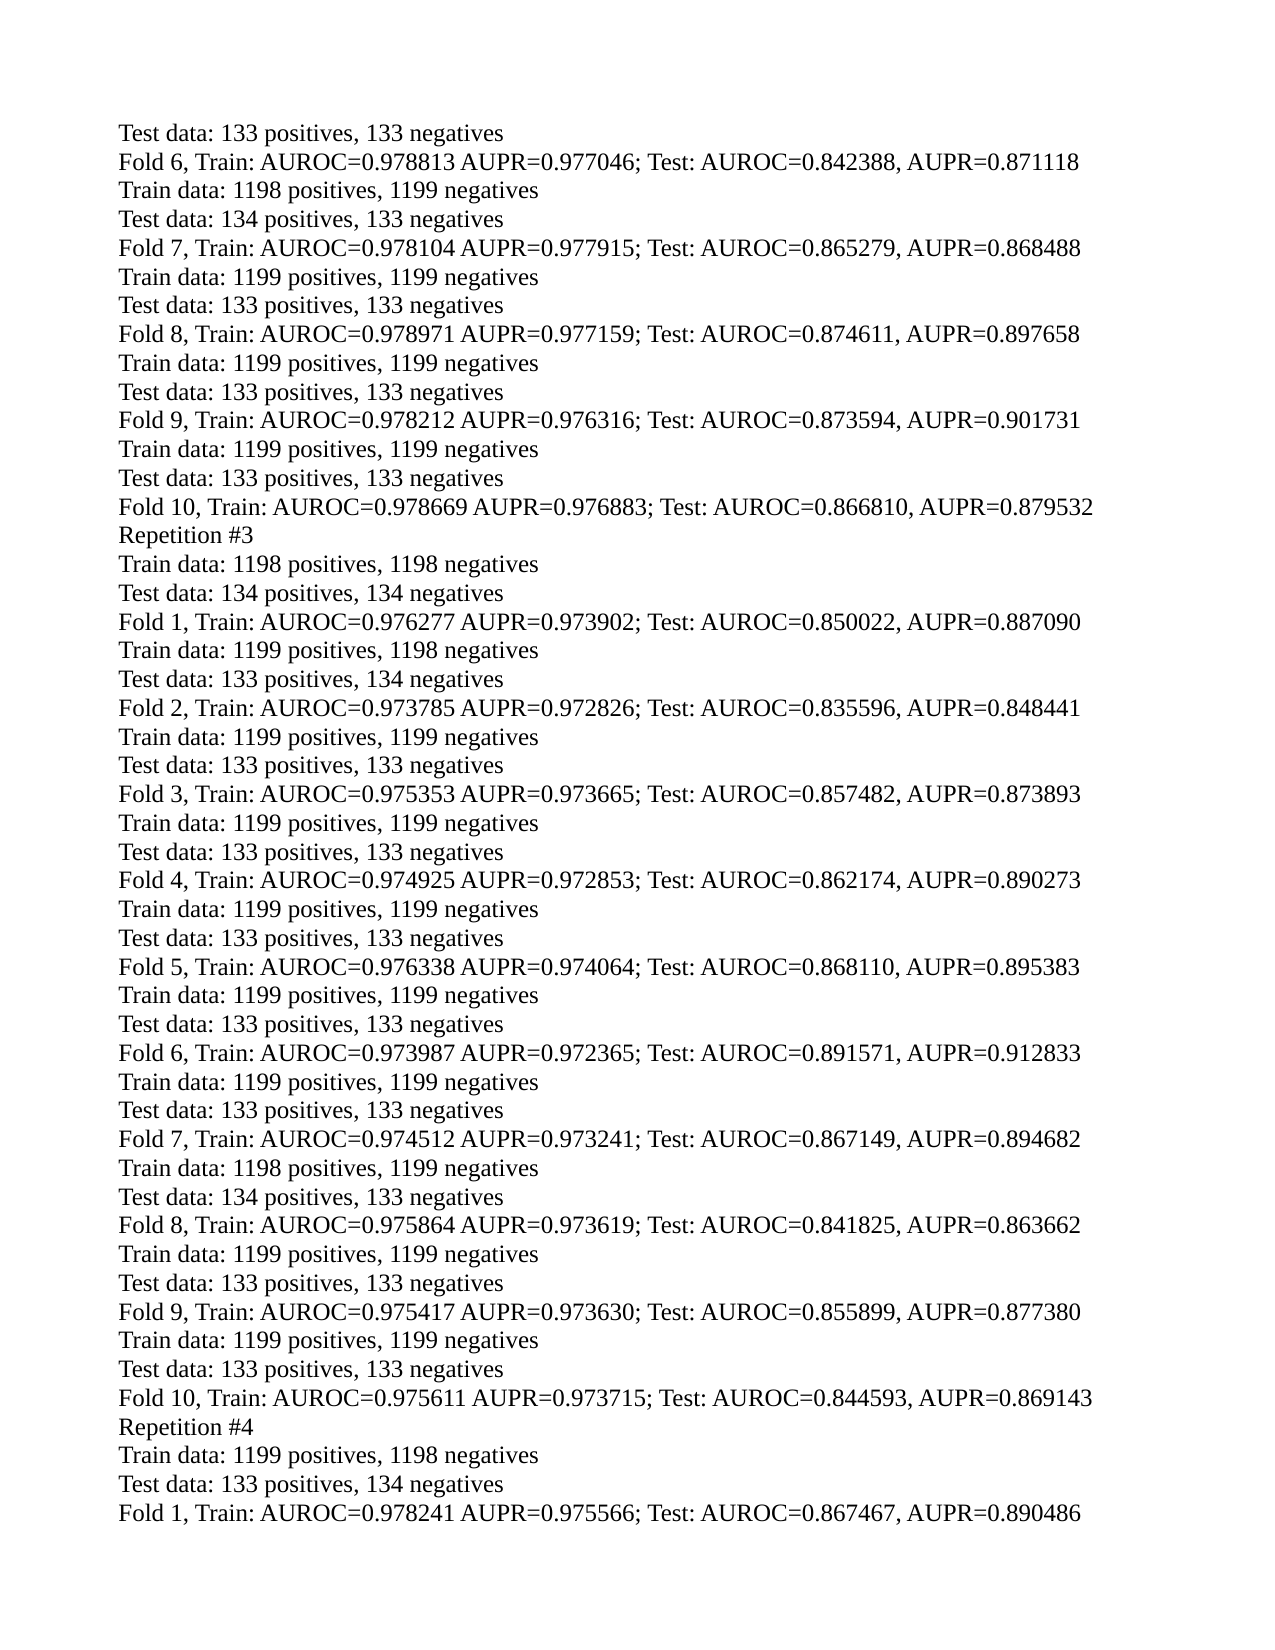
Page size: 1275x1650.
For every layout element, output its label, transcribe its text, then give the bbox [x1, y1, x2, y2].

text Train data: 1199 positives, 1199 negatives [118, 1067, 1157, 1096]
text Fold 3, Train: AUROC=0.975353 AUPR=0.973665; Test: AUROC=0.857482, AUPR=0.873893 [118, 779, 1157, 808]
text Train data: 1199 positives, 1199 negatives [118, 981, 1157, 1009]
text Train data: 1198 positives, 1199 negatives [118, 1153, 1157, 1182]
text Train data: 1199 positives, 1199 negatives [118, 722, 1157, 751]
text Fold 5, Train: AUROC=0.976338 AUPR=0.974064; Test: AUROC=0.868110, AUPR=0.895383 [118, 952, 1157, 981]
text Repetition #4 [118, 1412, 1157, 1441]
text Fold 9, Train: AUROC=0.978212 AUPR=0.976316; Test: AUROC=0.873594, AUPR=0.901731 [118, 406, 1157, 434]
text Fold 6, Train: AUROC=0.973987 AUPR=0.972365; Test: AUROC=0.891571, AUPR=0.912833 [118, 1038, 1157, 1067]
text Test data: 133 positives, 134 negatives [118, 1469, 1157, 1498]
text Fold 6, Train: AUROC=0.978813 AUPR=0.977046; Test: AUROC=0.842388, AUPR=0.871118 [118, 147, 1157, 176]
text Test data: 134 positives, 134 negatives [118, 578, 1157, 607]
text Test data: 133 positives, 133 negatives [118, 377, 1157, 406]
text Fold 8, Train: AUROC=0.975864 AUPR=0.973619; Test: AUROC=0.841825, AUPR=0.863662 [118, 1211, 1157, 1239]
text Test data: 133 positives, 133 negatives [118, 1268, 1157, 1297]
text Fold 7, Train: AUROC=0.974512 AUPR=0.973241; Test: AUROC=0.867149, AUPR=0.894682 [118, 1124, 1157, 1153]
text Fold 4, Train: AUROC=0.974925 AUPR=0.972853; Test: AUROC=0.862174, AUPR=0.890273 [118, 866, 1157, 894]
text Train data: 1199 positives, 1199 negatives [118, 1326, 1157, 1354]
text Test data: 134 positives, 133 negatives [118, 1182, 1157, 1211]
text Train data: 1199 positives, 1198 negatives [118, 1441, 1157, 1469]
text Test data: 133 positives, 133 negatives [118, 291, 1157, 319]
text Test data: 133 positives, 133 negatives [118, 923, 1157, 952]
text Test data: 133 positives, 133 negatives [118, 1354, 1157, 1383]
text Train data: 1199 positives, 1199 negatives [118, 434, 1157, 463]
text Test data: 133 positives, 134 negatives [118, 664, 1157, 693]
text Test data: 133 positives, 133 negatives [118, 118, 1157, 147]
text Repetition #3 [118, 521, 1157, 549]
text Fold 10, Train: AUROC=0.978669 AUPR=0.976883; Test: AUROC=0.866810, AUPR=0.879532 [118, 492, 1157, 521]
text Fold 9, Train: AUROC=0.975417 AUPR=0.973630; Test: AUROC=0.855899, AUPR=0.877380 [118, 1297, 1157, 1326]
text Train data: 1199 positives, 1199 negatives [118, 1239, 1157, 1268]
text Test data: 133 positives, 133 negatives [118, 463, 1157, 492]
text Fold 7, Train: AUROC=0.978104 AUPR=0.977915; Test: AUROC=0.865279, AUPR=0.868488 [118, 233, 1157, 262]
text Fold 1, Train: AUROC=0.976277 AUPR=0.973902; Test: AUROC=0.850022, AUPR=0.887090 [118, 607, 1157, 636]
text Train data: 1198 positives, 1198 negatives [118, 549, 1157, 578]
text Train data: 1199 positives, 1199 negatives [118, 262, 1157, 291]
text Fold 2, Train: AUROC=0.973785 AUPR=0.972826; Test: AUROC=0.835596, AUPR=0.848441 [118, 693, 1157, 722]
text Test data: 133 positives, 133 negatives [118, 1096, 1157, 1124]
text Train data: 1199 positives, 1199 negatives [118, 808, 1157, 837]
text Test data: 133 positives, 133 negatives [118, 751, 1157, 779]
text Train data: 1198 positives, 1199 negatives [118, 176, 1157, 204]
text Test data: 133 positives, 133 negatives [118, 1009, 1157, 1038]
text Test data: 134 positives, 133 negatives [118, 204, 1157, 233]
text Fold 8, Train: AUROC=0.978971 AUPR=0.977159; Test: AUROC=0.874611, AUPR=0.897658 [118, 319, 1157, 348]
text Train data: 1199 positives, 1199 negatives [118, 348, 1157, 377]
text Fold 1, Train: AUROC=0.978241 AUPR=0.975566; Test: AUROC=0.867467, AUPR=0.890486 [118, 1498, 1157, 1527]
text Test data: 133 positives, 133 negatives [118, 837, 1157, 866]
text Train data: 1199 positives, 1198 negatives [118, 636, 1157, 664]
text Fold 10, Train: AUROC=0.975611 AUPR=0.973715; Test: AUROC=0.844593, AUPR=0.869143 [118, 1383, 1157, 1412]
text Train data: 1199 positives, 1199 negatives [118, 894, 1157, 923]
